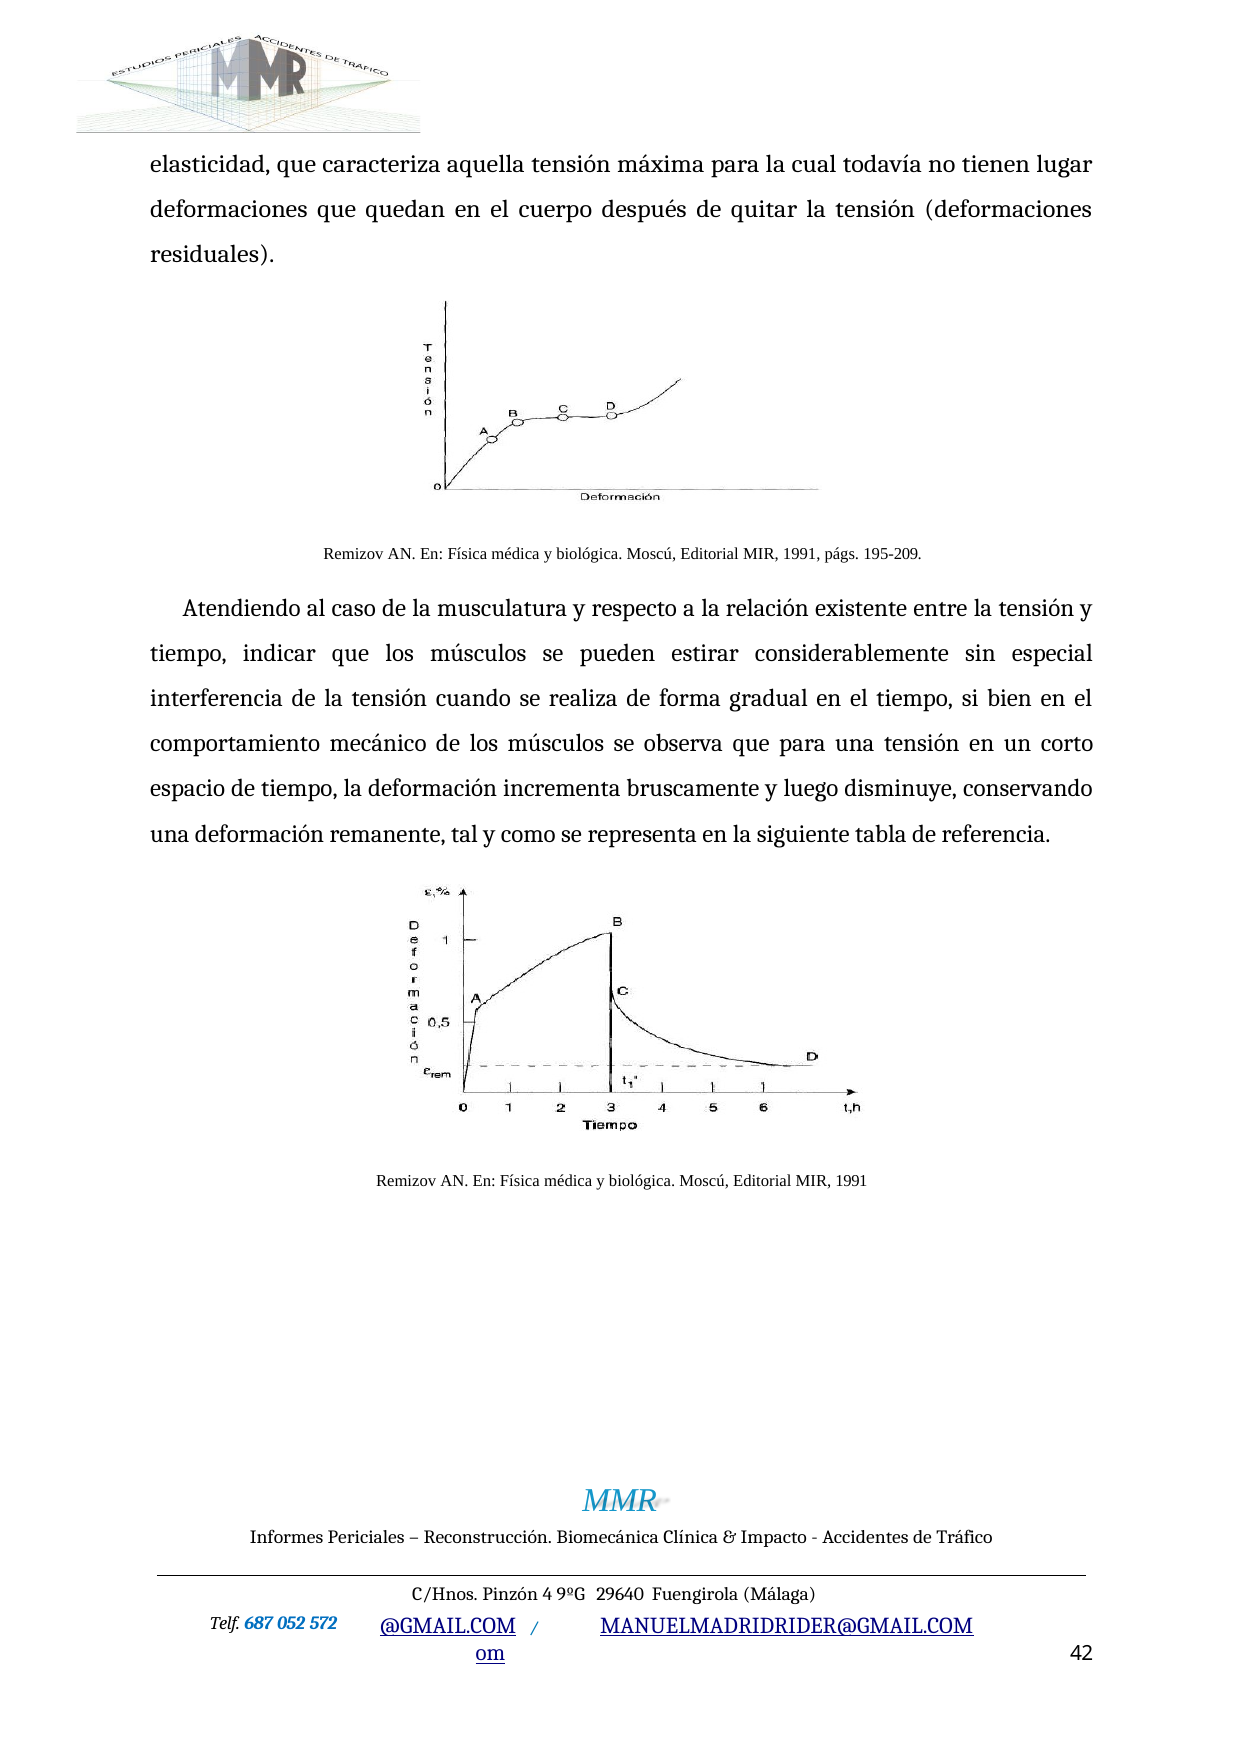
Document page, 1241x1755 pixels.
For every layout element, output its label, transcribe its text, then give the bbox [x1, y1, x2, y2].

text Remizov AN. En: Física médica y biológica. Moscú, Editorial MIR, 1991 [134, 1171, 1109, 1190]
text Atendiendo al caso de la musculatura y respecto a la relación existente entre la tensión y tiempo, indicar que los músculos se pueden estirar considerablemente sin especial interferencia de la tensión cuando se realiza de forma gradual en el tiempo, si bien en el comportamiento mecánico de los músculos se observa que para una tensión en un corto espacio de tiempo, la deformación incrementa bruscamente y luego disminuye, conservando una deformación remanente, tal y como se representa en la siguiente tabla de referencia. [150, 594, 1094, 848]
text elasticidad, que caracteriza aquella tensión máxima para la cual todavía no tienen lugar deformaciones que quedan en el cuerpo después de quitar la tensión (deformaciones residuales). [150, 149, 1094, 268]
text Remizov AN. En: Física médica y biológica. Moscú, Editorial MIR, 1991, págs. 195-209. [136, 544, 1109, 563]
